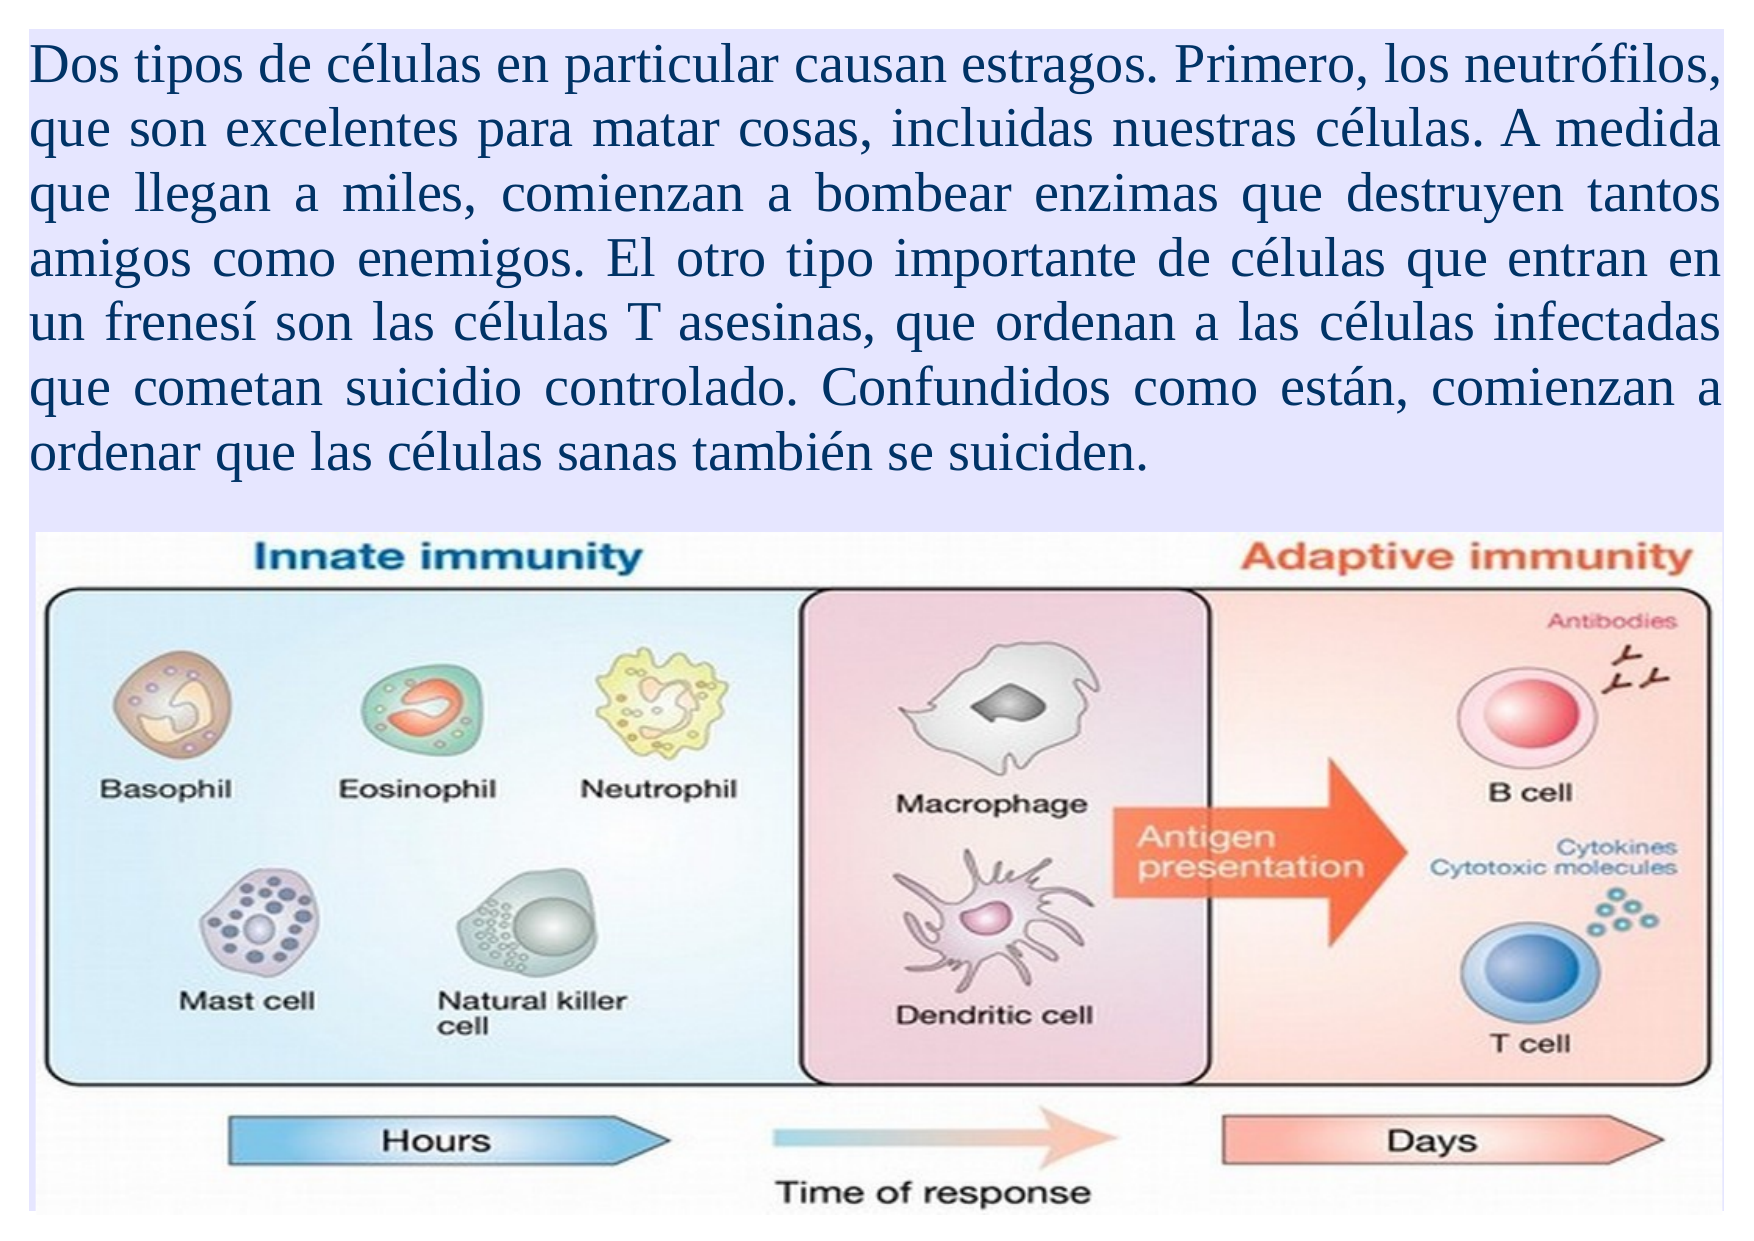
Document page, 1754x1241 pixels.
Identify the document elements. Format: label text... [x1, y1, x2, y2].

text Dos tipos de células en particular causan estragos. Primero, los neutrófilos, que son excelentes para matar cosas, incluidas nuestras células. A medida que llegan a miles, comienzan a bombear enzimas que destruyen tantos amigos como enemigos. El otro tipo importante de células que entran en un frenesí son las células T asesinas, que ordenan a las células infectadas que cometan suicidio controlado. Confundidos como están, comienzan a ordenar que las células sanas también se suiciden. [29, 29, 1724, 482]
picture [35, 532, 1723, 1215]
